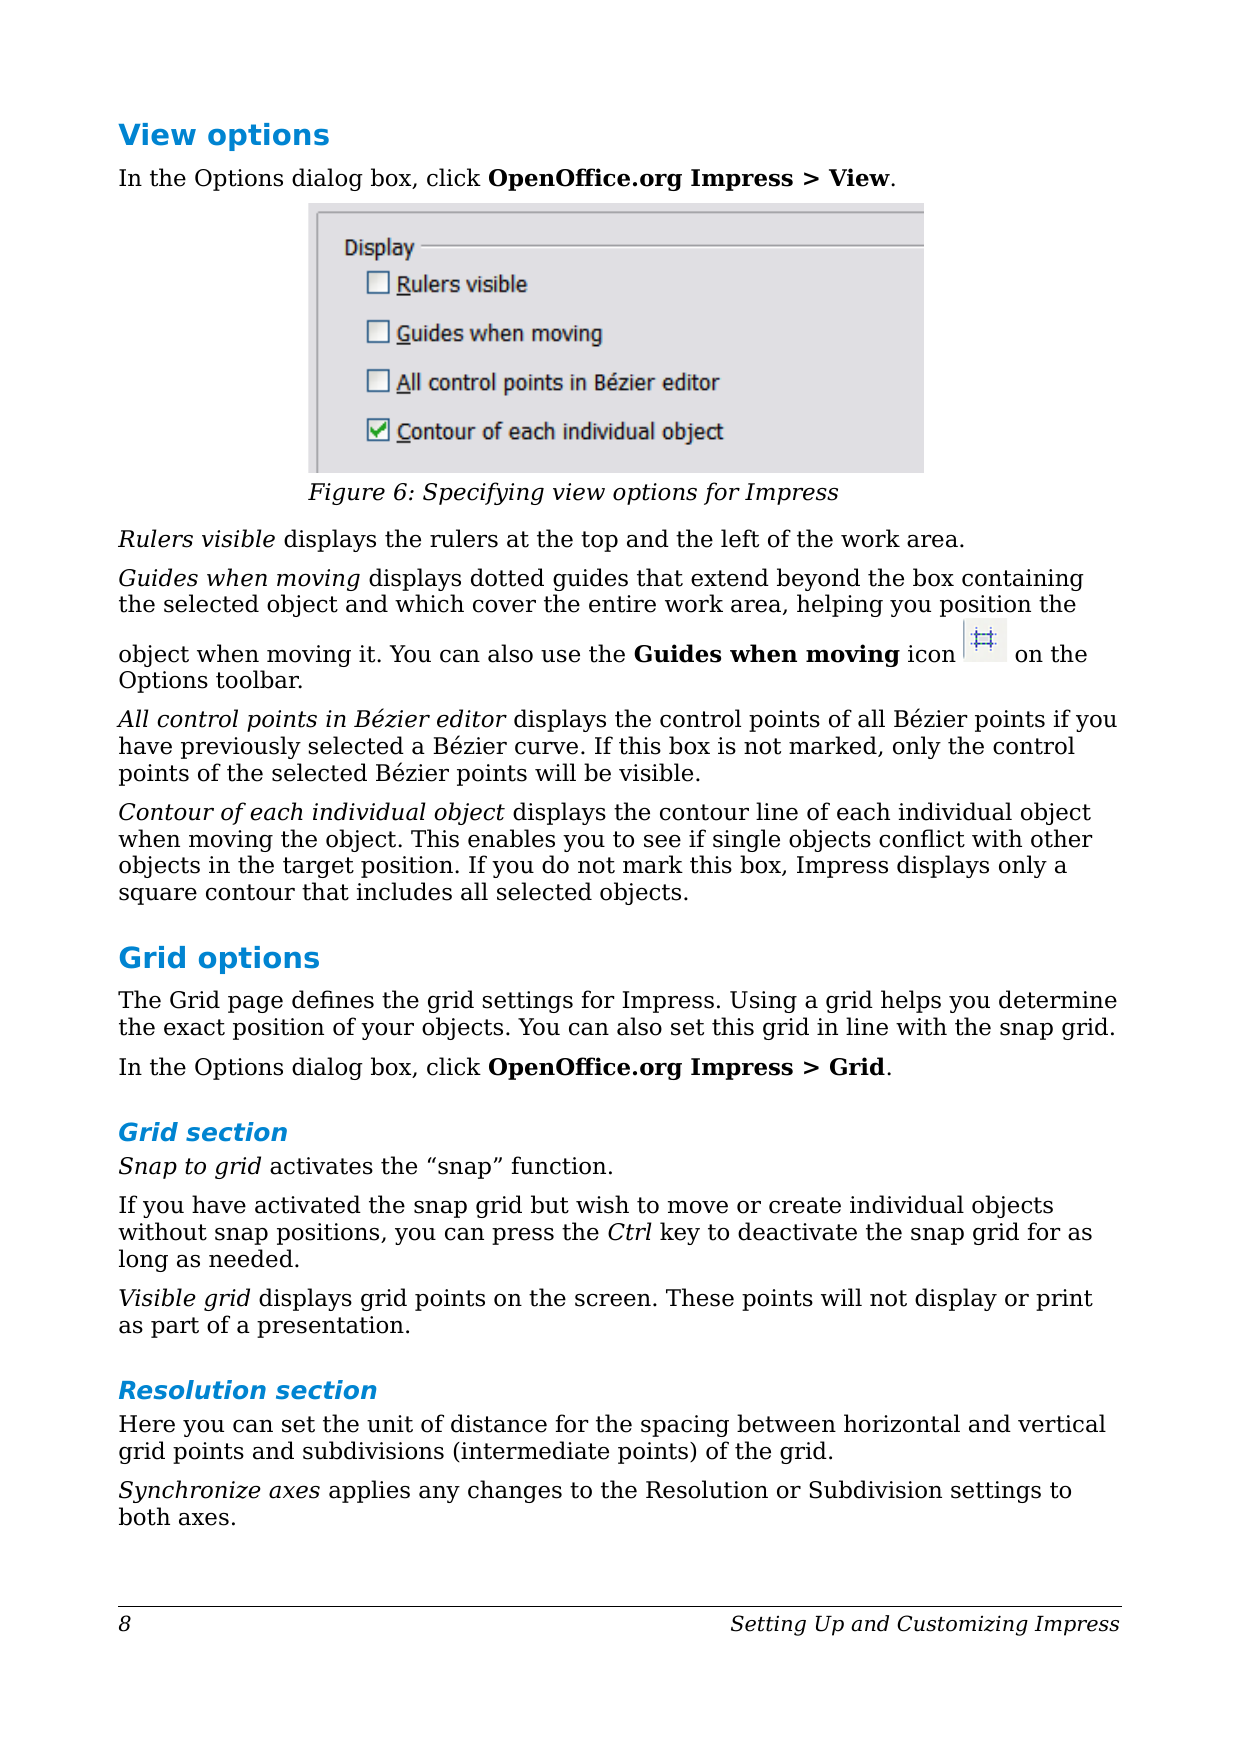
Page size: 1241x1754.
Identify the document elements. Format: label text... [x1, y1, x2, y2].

text In the Options dialog box, click OpenOffice.org Impress > Grid. [118, 1053, 1122, 1081]
picture [308, 203, 924, 473]
subtitle View options [118, 118, 1122, 152]
text All control points in Bézier editor displays the control points of all Bézier points if you have previously selected a Bézier curve. If this box is not marked, only the control points of the selected Bézier points will be visible. [118, 707, 1122, 787]
text Contour of each individual object displays the contour line of each individual object when moving the object. This enables you to see if single objects conflict with other objects in the target position. If you do not mark this box, Impress displays only a square contour that includes all selected objects. [118, 799, 1122, 906]
subtitle Resolution section [118, 1376, 1122, 1405]
text In the Options dialog box, click OpenOffice.org Impress > View. [118, 164, 1122, 191]
text Synchronize axes applies any changes to the Resolution or Subdivision settings to both axes. [118, 1477, 1122, 1531]
text Here you can set the unit of distance for the spacing between horizontal and vertical grid points and subdivisions (intermediate points) of the grid. [118, 1411, 1122, 1465]
picture [963, 618, 1008, 662]
text Rulers visible displays the rulers at the top and the left of the work area. [118, 526, 1122, 552]
text Figure 6: Specifying view options for Impress [308, 479, 932, 506]
subtitle Grid section [118, 1118, 1122, 1147]
text Snap to grid activates the “snap” function. [118, 1153, 1122, 1180]
text If you have activated the snap grid but wish to move or create individual objects without snap positions, you can press the Ctrl key to deactivate the snap grid for as long as needed. [118, 1193, 1122, 1273]
text Guides when moving displays dotted guides that extend beyond the box containing the selected object and which cover the entire work area, helping you position the object when moving it. You can also use the Guides when moving icon on the Options toolbar. [118, 565, 1122, 694]
text The Grid page defines the grid settings for Impress. Using a grid helps you determine the exact position of your objects. You can also set this grid in line with the snap grid. [118, 988, 1122, 1041]
subtitle Grid options [118, 941, 1122, 975]
text Visible grid displays grid points on the screen. These points will not display or print as part of a presentation. [118, 1285, 1122, 1338]
